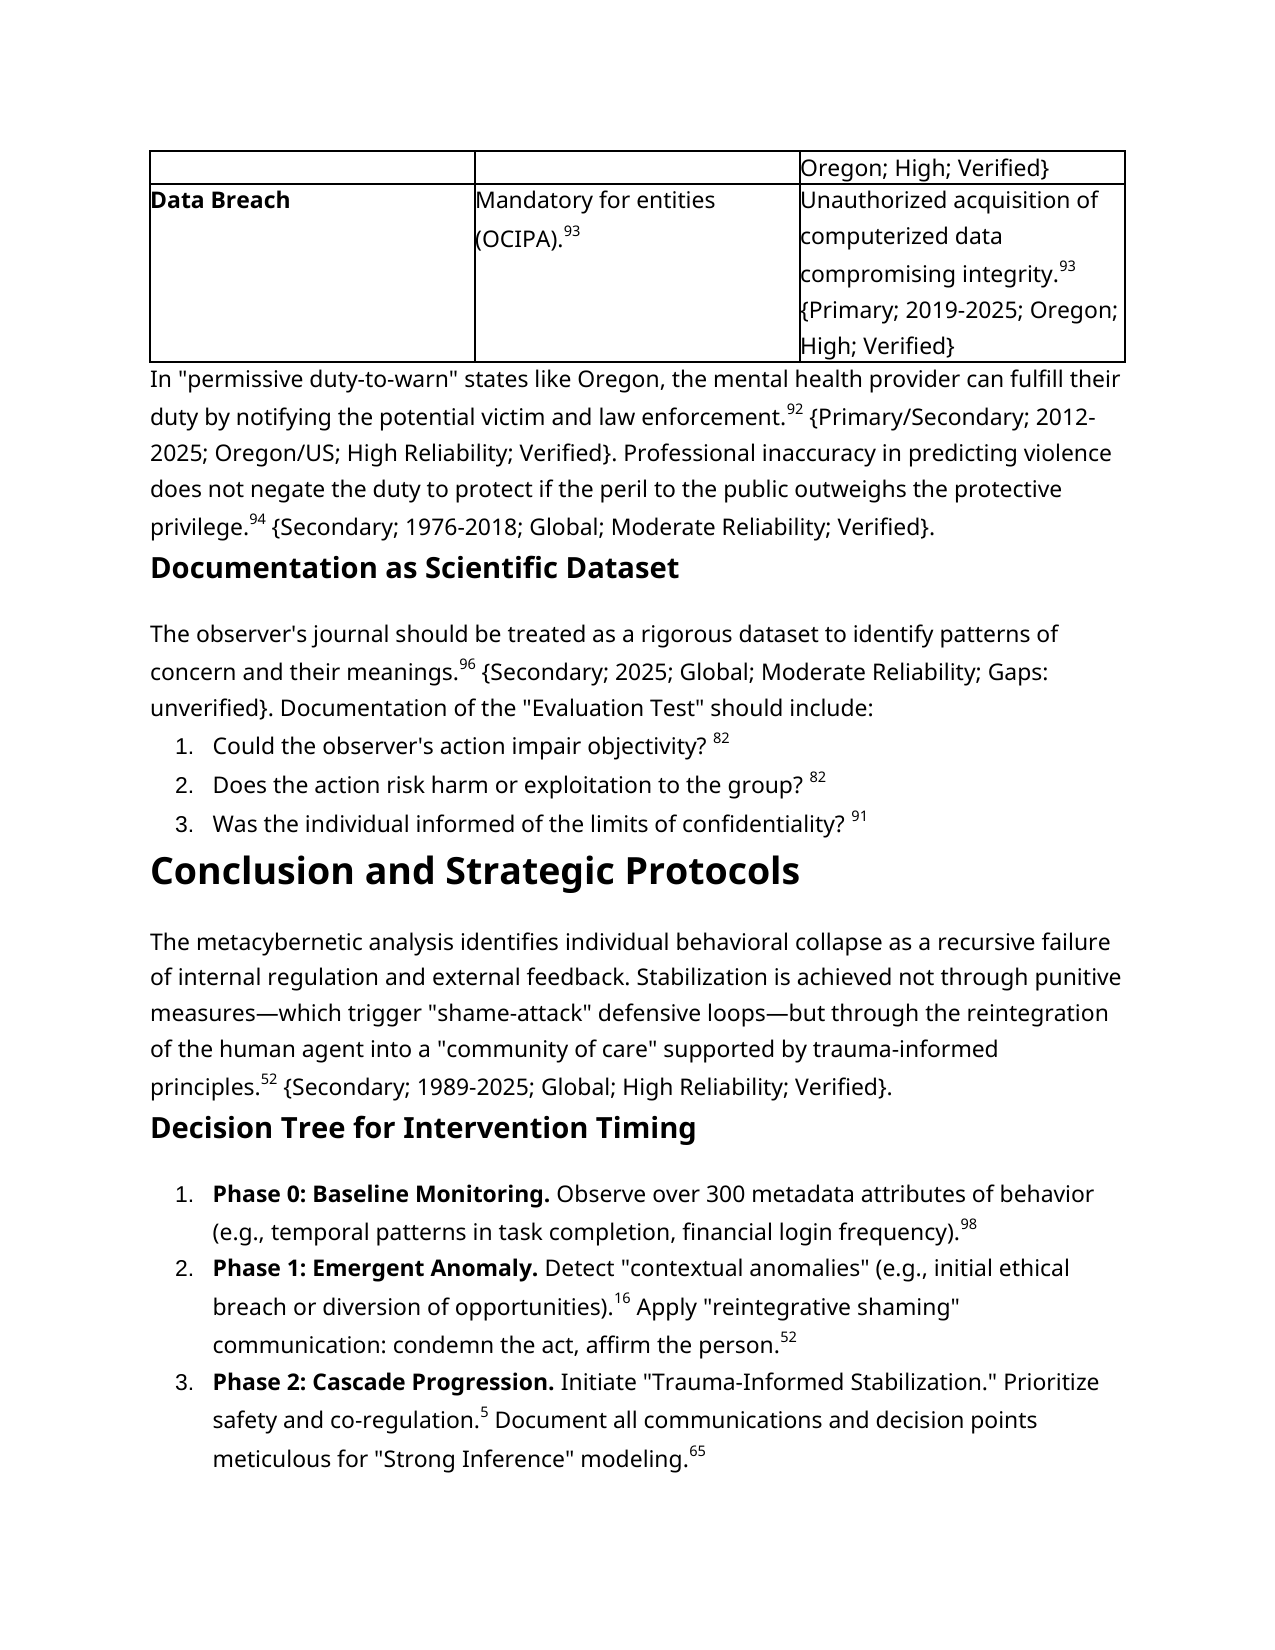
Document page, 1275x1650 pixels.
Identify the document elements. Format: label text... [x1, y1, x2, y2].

table_cell [476, 152, 799, 183]
table_cell Mandatory for entities (OCIPA).93 [476, 185, 799, 361]
table_cell Unauthorized acquisition of computerized data compromising integrity.93 {Primary; 2019-2025; Oregon; High; Verified} [801, 185, 1124, 361]
list Could the observer's action impair objectivity? 82 [175, 728, 1125, 762]
subtitle Conclusion and Strategic Protocols [150, 844, 1125, 895]
table_cell Data Breach [151, 185, 474, 361]
table_cell [151, 152, 474, 183]
subtitle Decision Tree for Intervention Timing [150, 1107, 1125, 1147]
table_cell Oregon; High; Verified} [801, 152, 1124, 183]
text The metacybernetic analysis identifies individual behavioral collapse as a recursive failure of internal regulation and external feedback. Stabilization is achieved not through punitive measures—which trigger "shame-attack" defensive loops—but through the reintegration of the human agent into a "community of care" supported by trauma-informed principles.52 {Secondary; 1989-2025; Global; High Reliability; Verified}. [150, 926, 1125, 1103]
list Phase 1: Emergent Anomaly. Detect "contextual anomalies" (e.g., initial ethical breach or diversion of opportunities).16 Apply "reintegrative shaming" communication: condemn the act, affirm the person.52 [175, 1252, 1125, 1361]
list Was the individual informed of the limits of confidentiality? 91 [175, 805, 1125, 839]
text The observer's journal should be treated as a rigorous dataset to identify patterns of concern and their meanings.96 {Secondary; 2025; Global; Moderate Reliability; Gaps: unverified}. Documentation of the "Evaluation Test" should include: [150, 618, 1125, 723]
list Phase 0: Baseline Monitoring. Observe over 300 metadata attributes of behavior (e.g., temporal patterns in task completion, financial login frequency).98 [175, 1178, 1125, 1248]
list Phase 2: Cascade Progression. Initiate "Trauma-Informed Stabilization." Prioritize safety and co-regulation.5 Document all communications and decision points meticulous for "Strong Inference" modeling.65 [175, 1366, 1125, 1474]
list Does the action risk harm or exploitation to the group? 82 [175, 766, 1125, 801]
subtitle Documentation as Scientific Dataset [150, 547, 1125, 587]
text In "permissive duty-to-warn" states like Oregon, the mental health provider can fulfill their duty by notifying the potential victim and law enforcement.92 {Primary/Secondary; 2012-2025; Oregon/US; High Reliability; Verified}. Professional inaccuracy in predicting violence does not negate the duty to protect if the peril to the public outweighs the protective privilege.94 {Secondary; 1976-2018; Global; Moderate Reliability; Verified}. [150, 363, 1125, 543]
